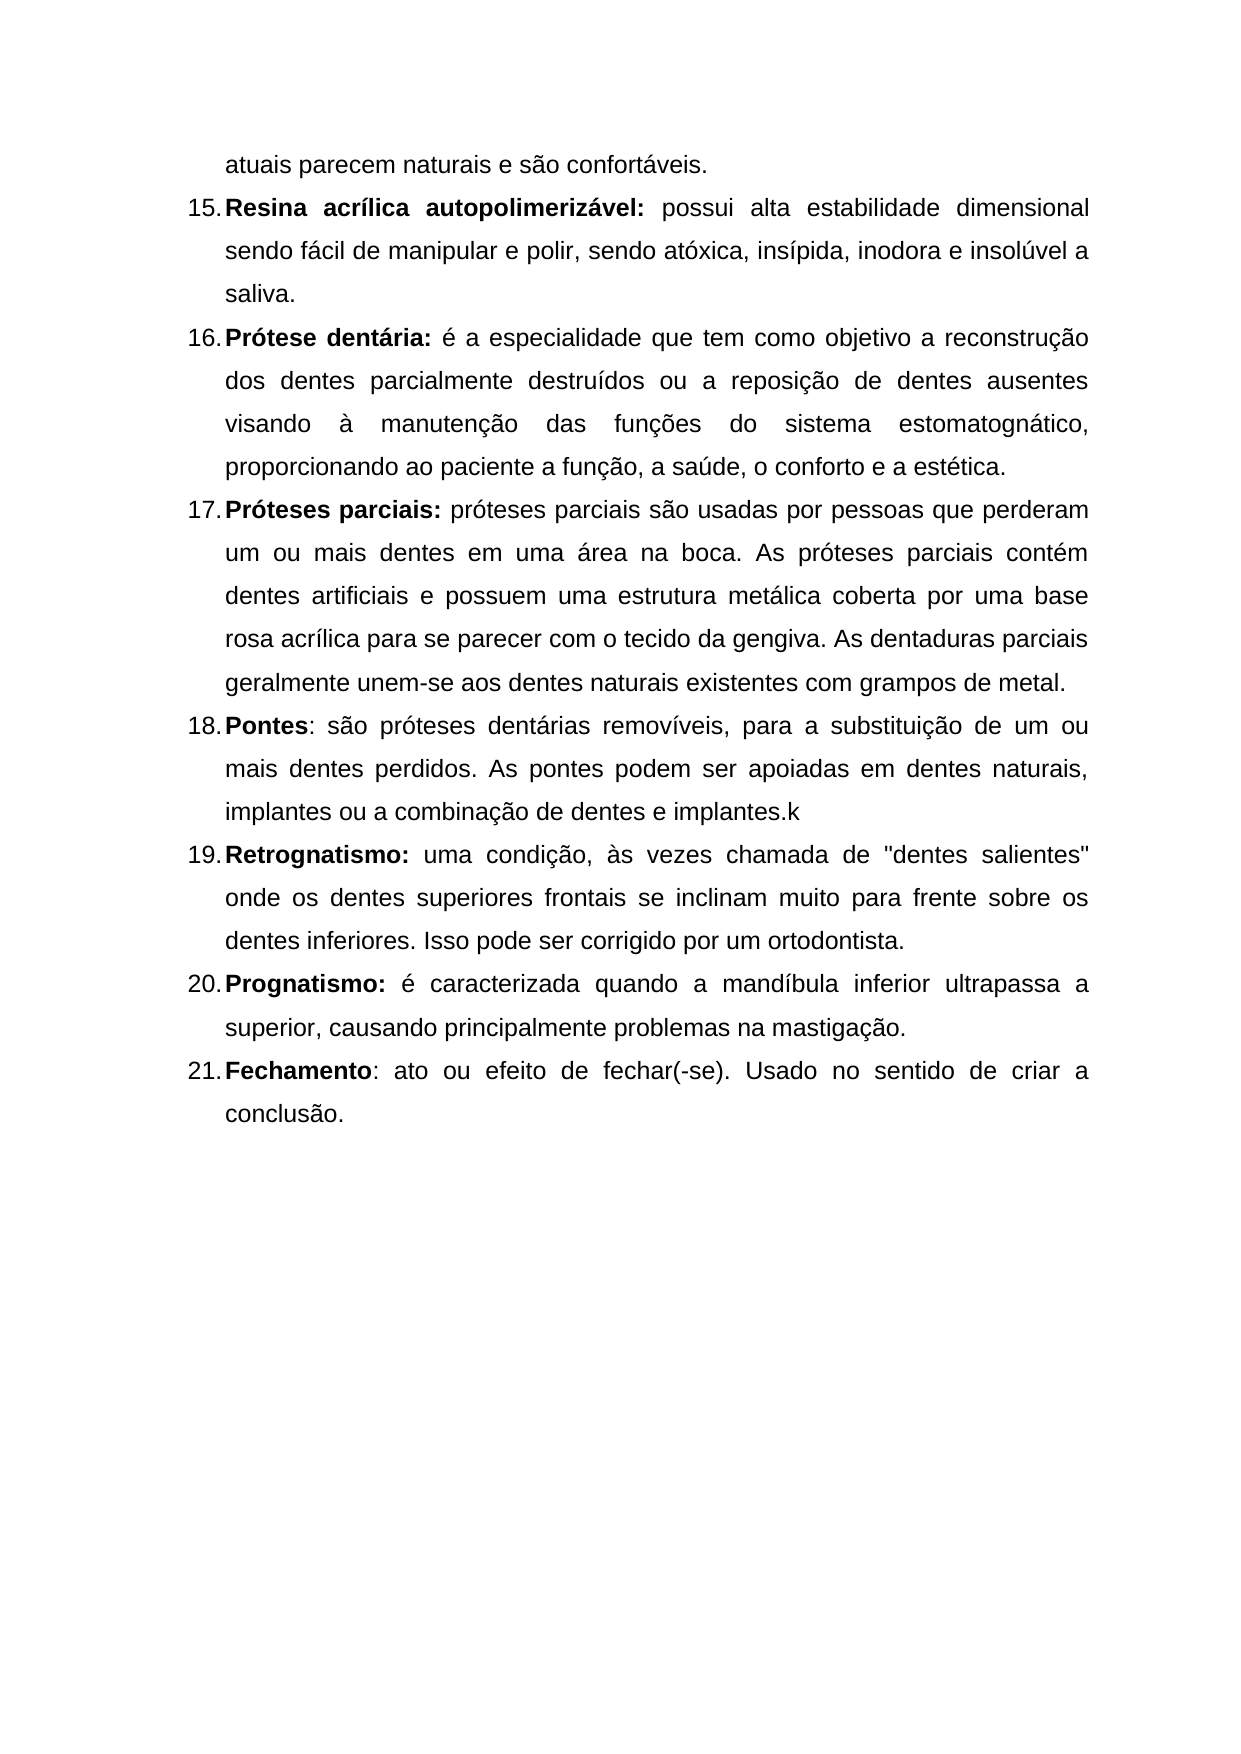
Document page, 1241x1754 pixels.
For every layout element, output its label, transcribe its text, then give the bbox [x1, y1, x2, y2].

list Fechamento: ato ou efeito de fechar(-se). Usado no sentido de criar a conclusão. [187, 1056, 1090, 1127]
list Retrognatismo: uma condição, às vezes chamada de "dentes salientes" onde os dentes superiores frontais se inclinam muito para frente sobre os dentes inferiores. Isso pode ser corrigido por um ortodontista. [187, 840, 1090, 955]
list Resina acrílica autopolimerizável: possui alta estabilidade dimensional sendo fácil de manipular e polir, sendo atóxica, insípida, inodora e insolúvel a saliva. [187, 193, 1090, 308]
list Pontes: são próteses dentárias removíveis, para a substituição de um ou mais dentes perdidos. As pontes podem ser apoiadas em dentes naturais, implantes ou a combinação de dentes e implantes.k [187, 711, 1090, 826]
list Prótese dentária: é a especialidade que tem como objetivo a reconstrução dos dentes parcialmente destruídos ou a reposição de dentes ausentes visando à manutenção das funções do sistema estomatognático, proporcionando ao paciente a função, a saúde, o conforto e a estética. [187, 322, 1090, 481]
list atuais parecem naturais e são confortáveis. [187, 150, 1090, 179]
list Próteses parciais: próteses parciais são usadas por pessoas que perderam um ou mais dentes em uma área na boca. As próteses parciais contém dentes artificiais e possuem uma estrutura metálica coberta por uma base rosa acrílica para se parecer com o tecido da gengiva. As dentaduras parciais geralmente unem-se aos dentes naturais existentes com grampos de metal. [187, 495, 1090, 696]
list Prognatismo: é caracterizada quando a mandíbula inferior ultrapassa a superior, causando principalmente problemas na mastigação. [187, 969, 1090, 1041]
